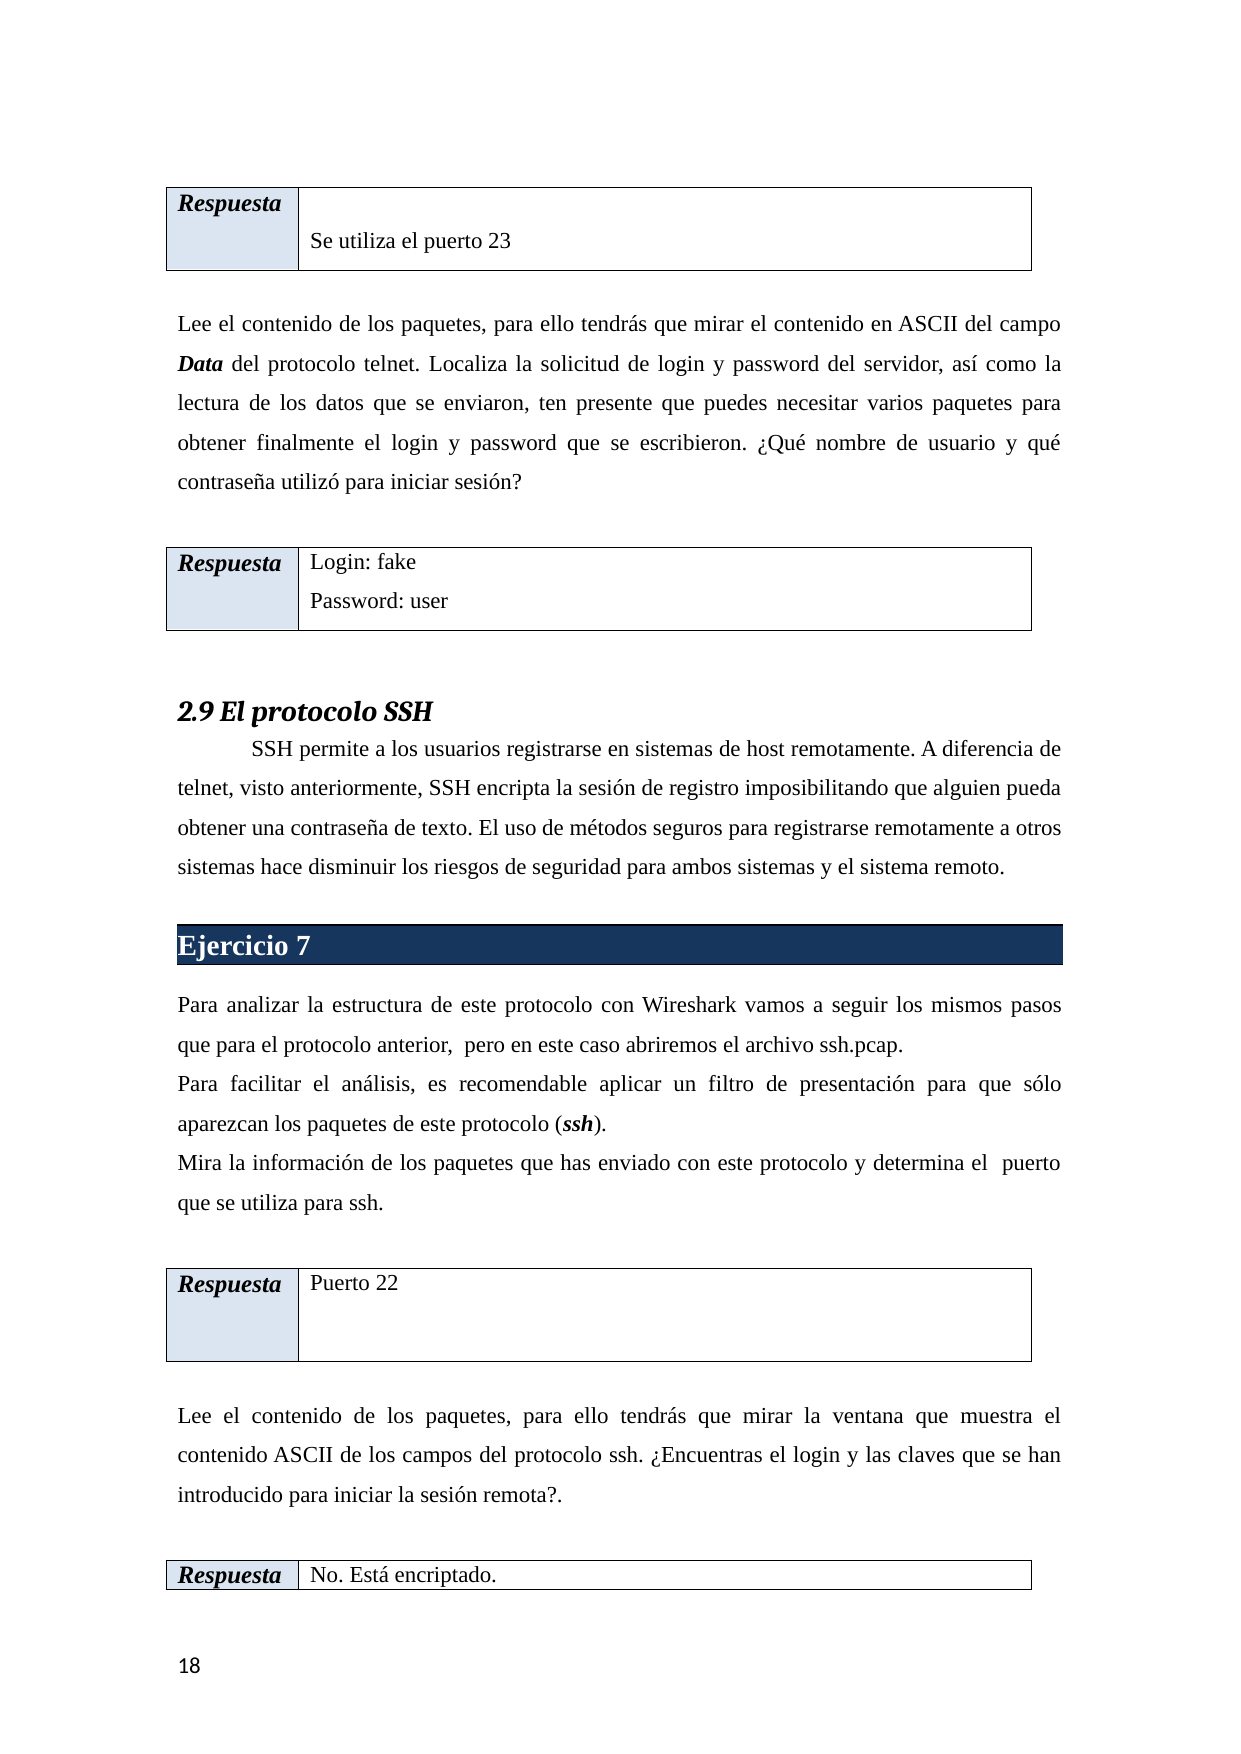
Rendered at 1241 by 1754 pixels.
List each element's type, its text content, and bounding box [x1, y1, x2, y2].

table_header Respuesta [167, 1561, 298, 1589]
table_header Respuesta [167, 548, 298, 629]
text Para facilitar el análisis, es recomendable aplicar un filtro de presentación para que sólo aparezcan los paquetes de este protocolo (ssh). [177, 1071, 1063, 1136]
subtitle 2.9 El protocolo SSH [177, 695, 1063, 728]
table_header Respuesta [167, 188, 298, 269]
table_header No. Está encriptado. [299, 1561, 1031, 1589]
table_header Respuesta [167, 1269, 298, 1361]
table_header Login: fake Password: user [299, 548, 1031, 629]
table_header Puerto 22 [299, 1269, 1031, 1361]
text Lee el contenido de los paquetes, para ello tendrás que mirar el contenido en ASCII del campo Data del protocolo telnet. Localiza la solicitud de login y password del servidor, así como la lectura de los datos que se enviaron, ten presente que puedes necesitar varios paquetes para obtener finalmente el login y password que se escribieron. ¿Qué nombre de usuario y qué contraseña utilizó para iniciar sesión? [177, 310, 1063, 494]
text Para analizar la estructura de este protocolo con Wireshark vamos a seguir los mismos pasos que para el protocolo anterior, pero en este caso abriremos el archivo ssh.pcap. [177, 992, 1063, 1057]
text Lee el contenido de los paquetes, para ello tendrás que mirar la ventana que muestra el contenido ASCII de los campos del protocolo ssh. ¿Encuentras el login y las claves que se han introducido para iniciar la sesión remota?. [177, 1402, 1063, 1507]
text Ejercicio 7 [177, 926, 1063, 964]
text SSH permite a los usuarios registrarse en sistemas de host remotamente. A diferencia de telnet, visto anteriormente, SSH encripta la sesión de registro imposibilitando que alguien pueda obtener una contraseña de texto. El uso de métodos seguros para registrarse remotamente a otros sistemas hace disminuir los riesgos de seguridad para ambos sistemas y el sistema remoto. [177, 735, 1063, 879]
table_header Se utiliza el puerto 23 [299, 188, 1031, 269]
text Mira la información de los paquetes que has enviado con este protocolo y determina el puerto que se utiliza para ssh. [177, 1149, 1063, 1215]
